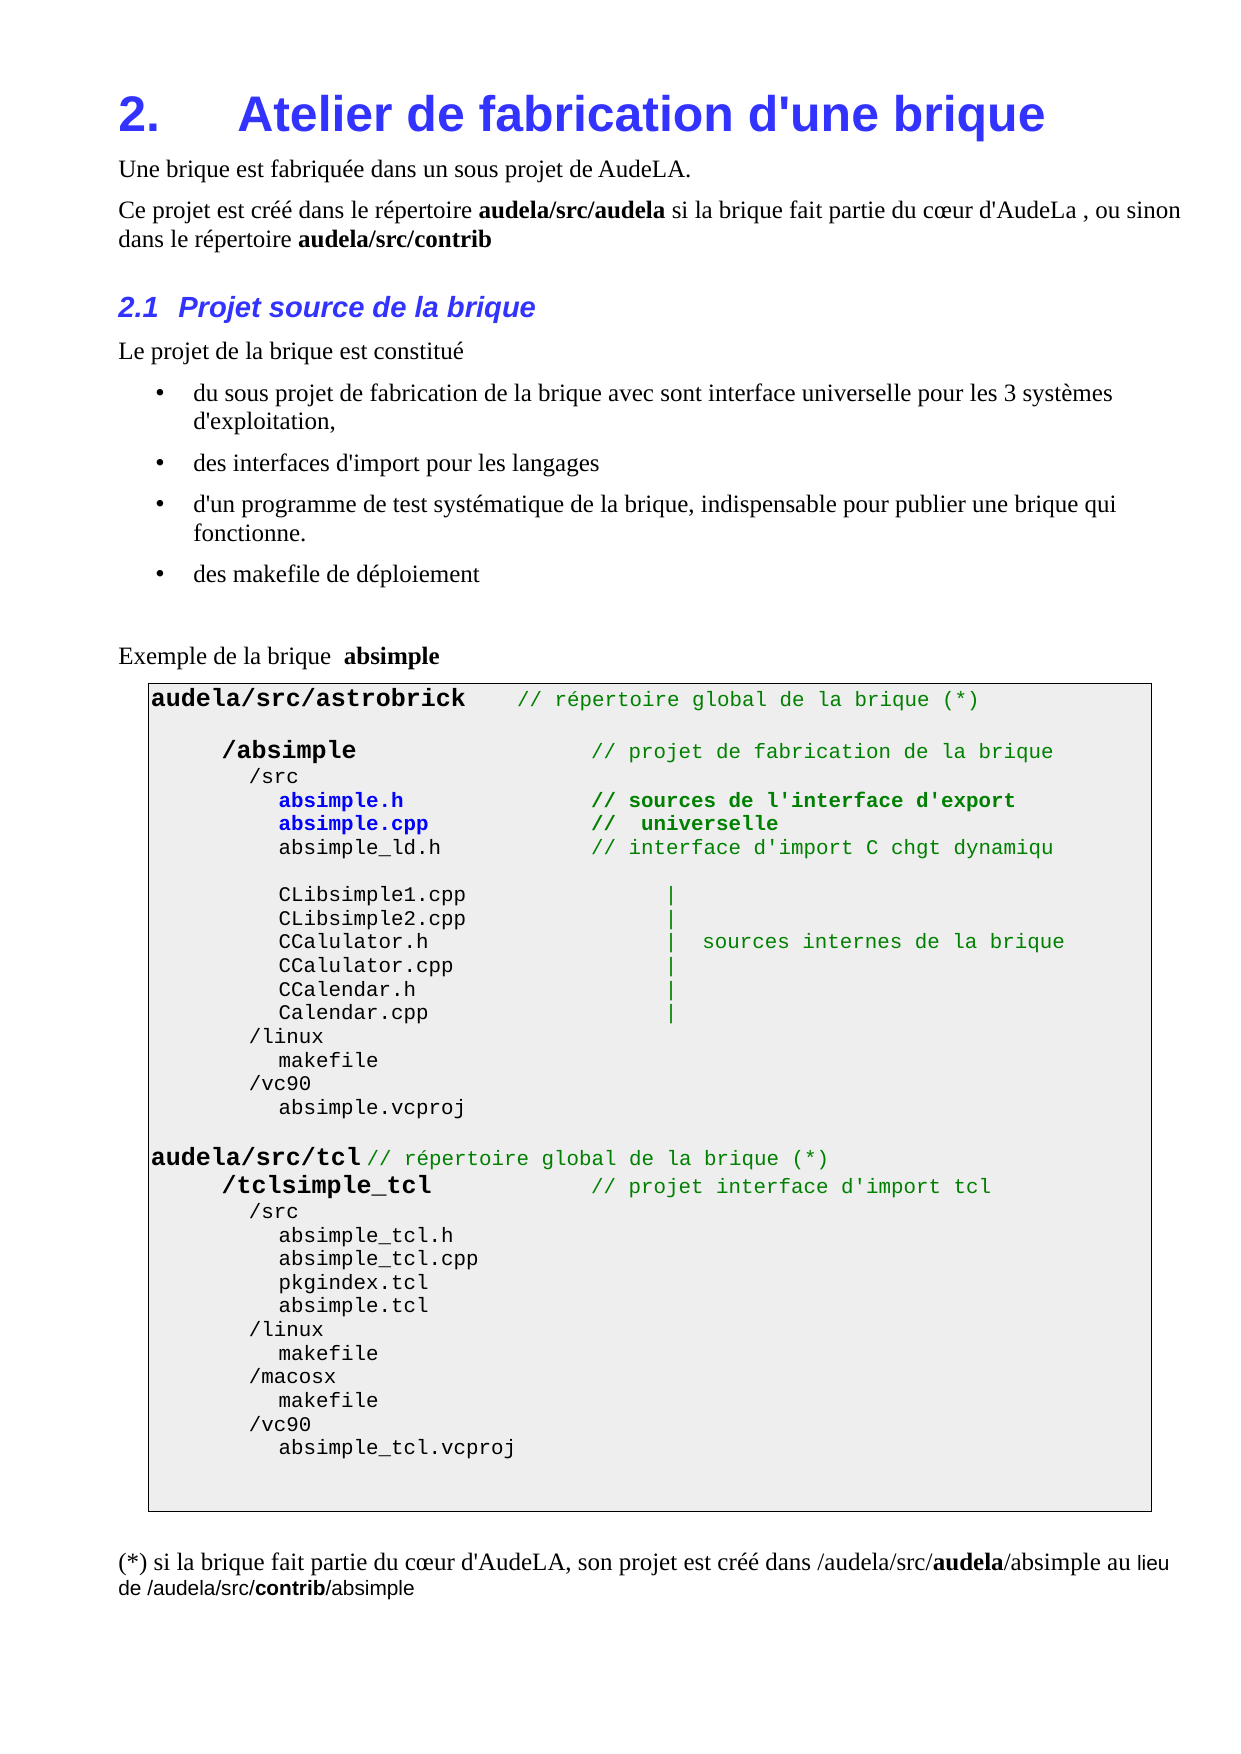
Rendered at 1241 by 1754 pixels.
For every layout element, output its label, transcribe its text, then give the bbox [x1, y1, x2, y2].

text /vc90 [149, 1070, 1151, 1094]
text CLibsimple2.cpp | [149, 905, 1151, 928]
subtitle Projet source de la brique [118, 290, 1181, 324]
text /linux [149, 1023, 1151, 1047]
text Exemple de la brique absimple [118, 641, 1181, 670]
text absimple_ld.h // interface d'import C chgt dynamiqu [149, 834, 1151, 881]
list d'un programme de test systématique de la brique, indispensable pour publier une brique qui fonctionne. [156, 489, 1181, 546]
text /vc90 [149, 1411, 1151, 1434]
text absimple_tcl.vcproj [149, 1434, 1151, 1458]
list des makefile de déploiement [156, 559, 1181, 588]
text absimple.h // sources de l'interface d'export [149, 787, 1151, 810]
text CCalulator.cpp | [149, 952, 1151, 976]
text (*) si la brique fait partie du cœur d'AudeLA, son projet est créé dans /audela/src/audela/absimple au lieu de /audela/src/contrib/absimple [118, 1547, 1181, 1600]
text absimple_tcl.h [149, 1222, 1151, 1245]
text absimple.vcproj [149, 1094, 1151, 1118]
text makefile [149, 1340, 1151, 1363]
text /src [149, 763, 1151, 787]
text audela/src/astrobrick // répertoire global de la brique (*) [149, 684, 1151, 711]
subtitle Atelier de fabrication d'une brique [118, 84, 1181, 142]
text Le projet de la brique est constitué [118, 336, 1181, 365]
text makefile [149, 1047, 1151, 1070]
text audela/src/tcl // répertoire global de la brique (*) [149, 1141, 1151, 1169]
text makefile [149, 1387, 1151, 1411]
text pkgindex.tcl [149, 1269, 1151, 1292]
text /src [149, 1198, 1151, 1222]
text Calendar.cpp | [149, 999, 1151, 1023]
text /absimple // projet de fabrication de la brique [149, 734, 1151, 763]
text /tclsimple_tcl // projet interface d'import tcl [149, 1169, 1151, 1198]
text CLibsimple1.cpp | [149, 881, 1151, 905]
text Ce projet est créé dans le répertoire audela/src/audela si la brique fait partie du cœur d'AudeLa , ou sinon dans le répertoire audela/src/contrib [118, 195, 1181, 253]
text /linux [149, 1316, 1151, 1340]
text CCalulator.h | sources internes de la brique [149, 928, 1151, 952]
text absimple.tcl [149, 1292, 1151, 1316]
text CCalendar.h | [149, 976, 1151, 999]
text absimple_tcl.cpp [149, 1245, 1151, 1269]
text /macosx [149, 1363, 1151, 1387]
text absimple.cpp // universelle [149, 810, 1151, 834]
list du sous projet de fabrication de la brique avec sont interface universelle pour les 3 systèmes d'exploitation, [156, 378, 1181, 435]
text Une brique est fabriquée dans un sous projet de AudeLA. [118, 154, 1181, 183]
list des interfaces d'import pour les langages [156, 448, 1181, 476]
